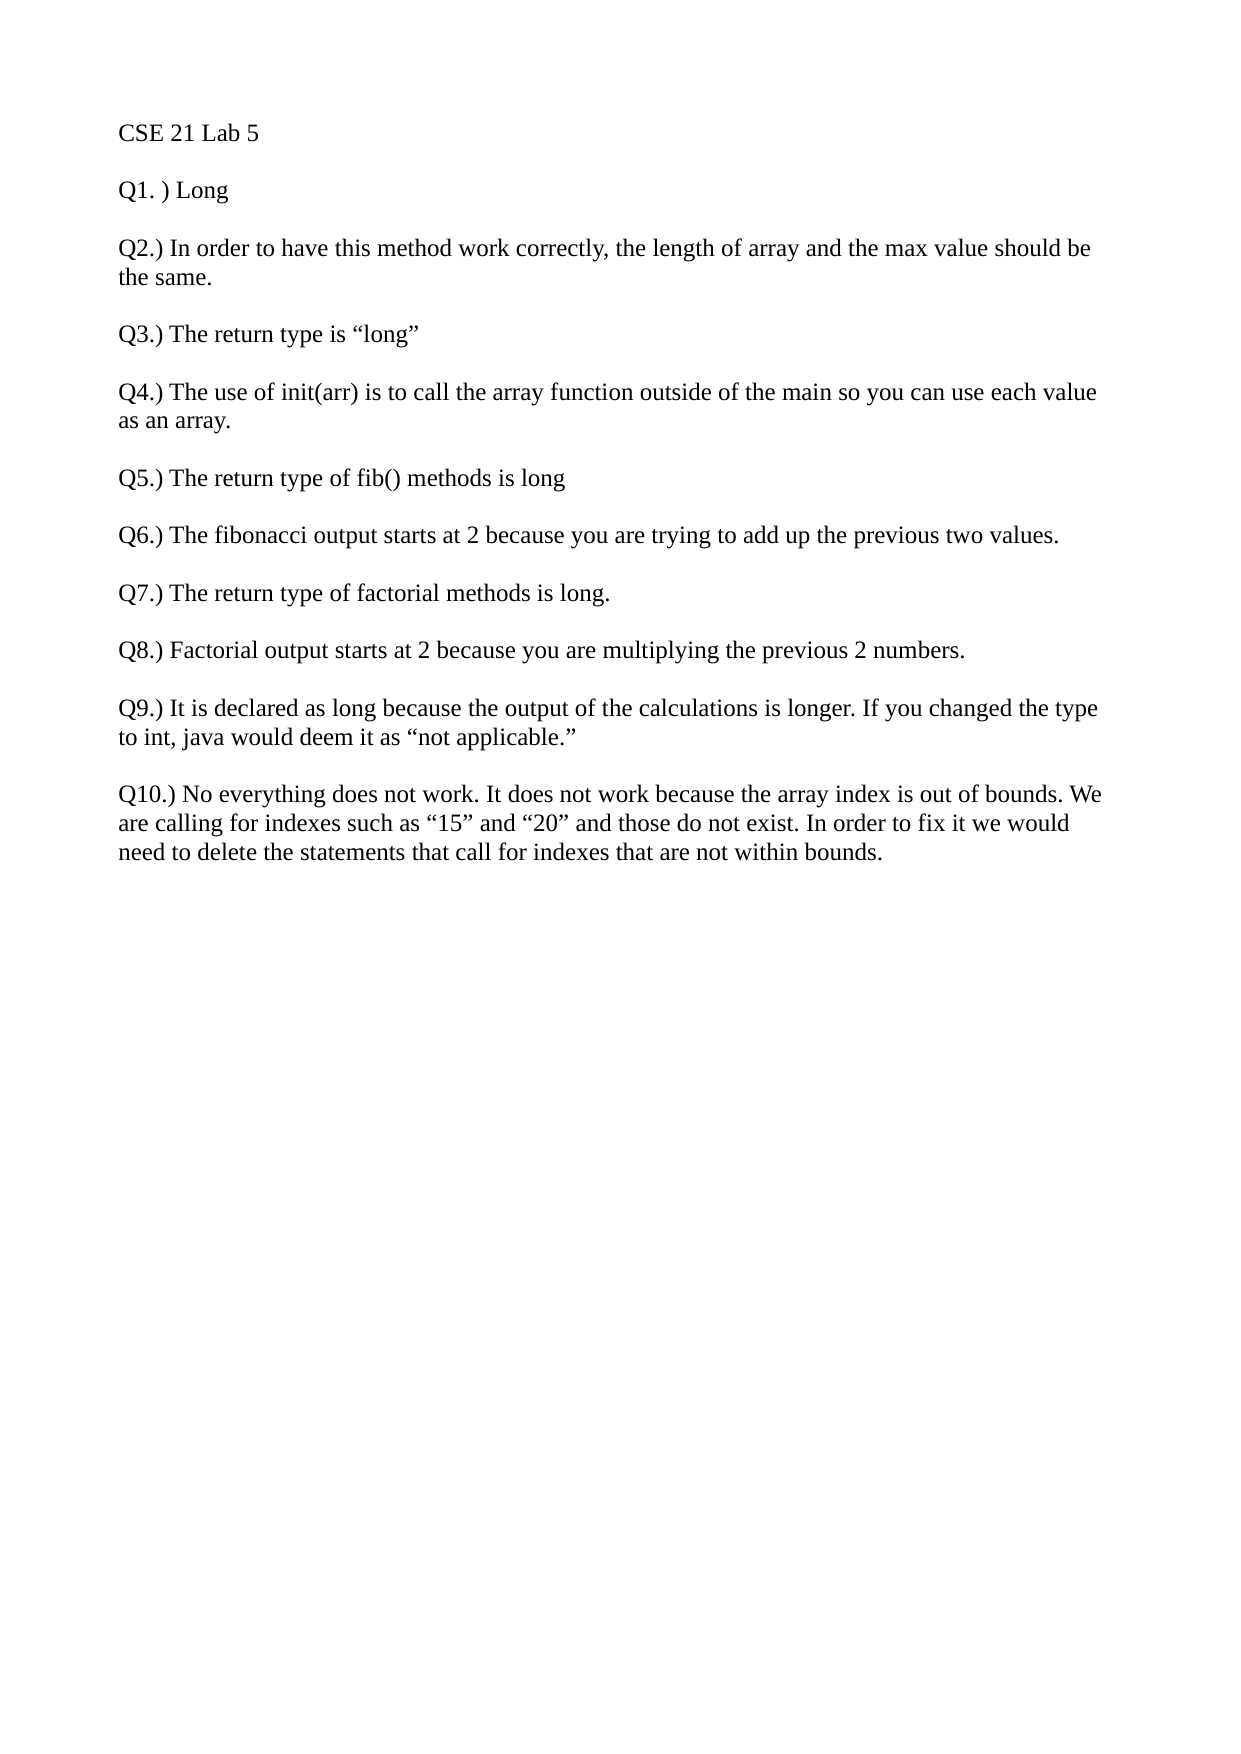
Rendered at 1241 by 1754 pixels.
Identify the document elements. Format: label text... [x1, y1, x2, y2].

text Q10.) No everything does not work. It does not work because the array index is out of bounds. We are calling for indexes such as “15” and “20” and those do not exist. In order to fix it we would need to delete the statements that call for indexes that are not within bounds. [118, 779, 1122, 866]
text Q9.) It is declared as long because the output of the calculations is longer. If you changed the type to int, java would deem it as “not applicable.” [118, 693, 1122, 751]
text Q6.) The fibonacci output starts at 2 because you are trying to add up the previous two values. [118, 521, 1122, 549]
text Q5.) The return type of fib() methods is long [118, 463, 1122, 492]
text Q3.) The return type is “long” [118, 319, 1122, 348]
text CSE 21 Lab 5 [118, 118, 1122, 147]
text Q7.) The return type of factorial methods is long. [118, 578, 1122, 607]
text Q4.) The use of init(arr) is to call the array function outside of the main so you can use each value as an array. [118, 377, 1122, 434]
text Q2.) In order to have this method work correctly, the length of array and the max value should be the same. [118, 233, 1122, 291]
text Q8.) Factorial output starts at 2 because you are multiplying the previous 2 numbers. [118, 636, 1122, 664]
text Q1. ) Long [118, 176, 1122, 204]
